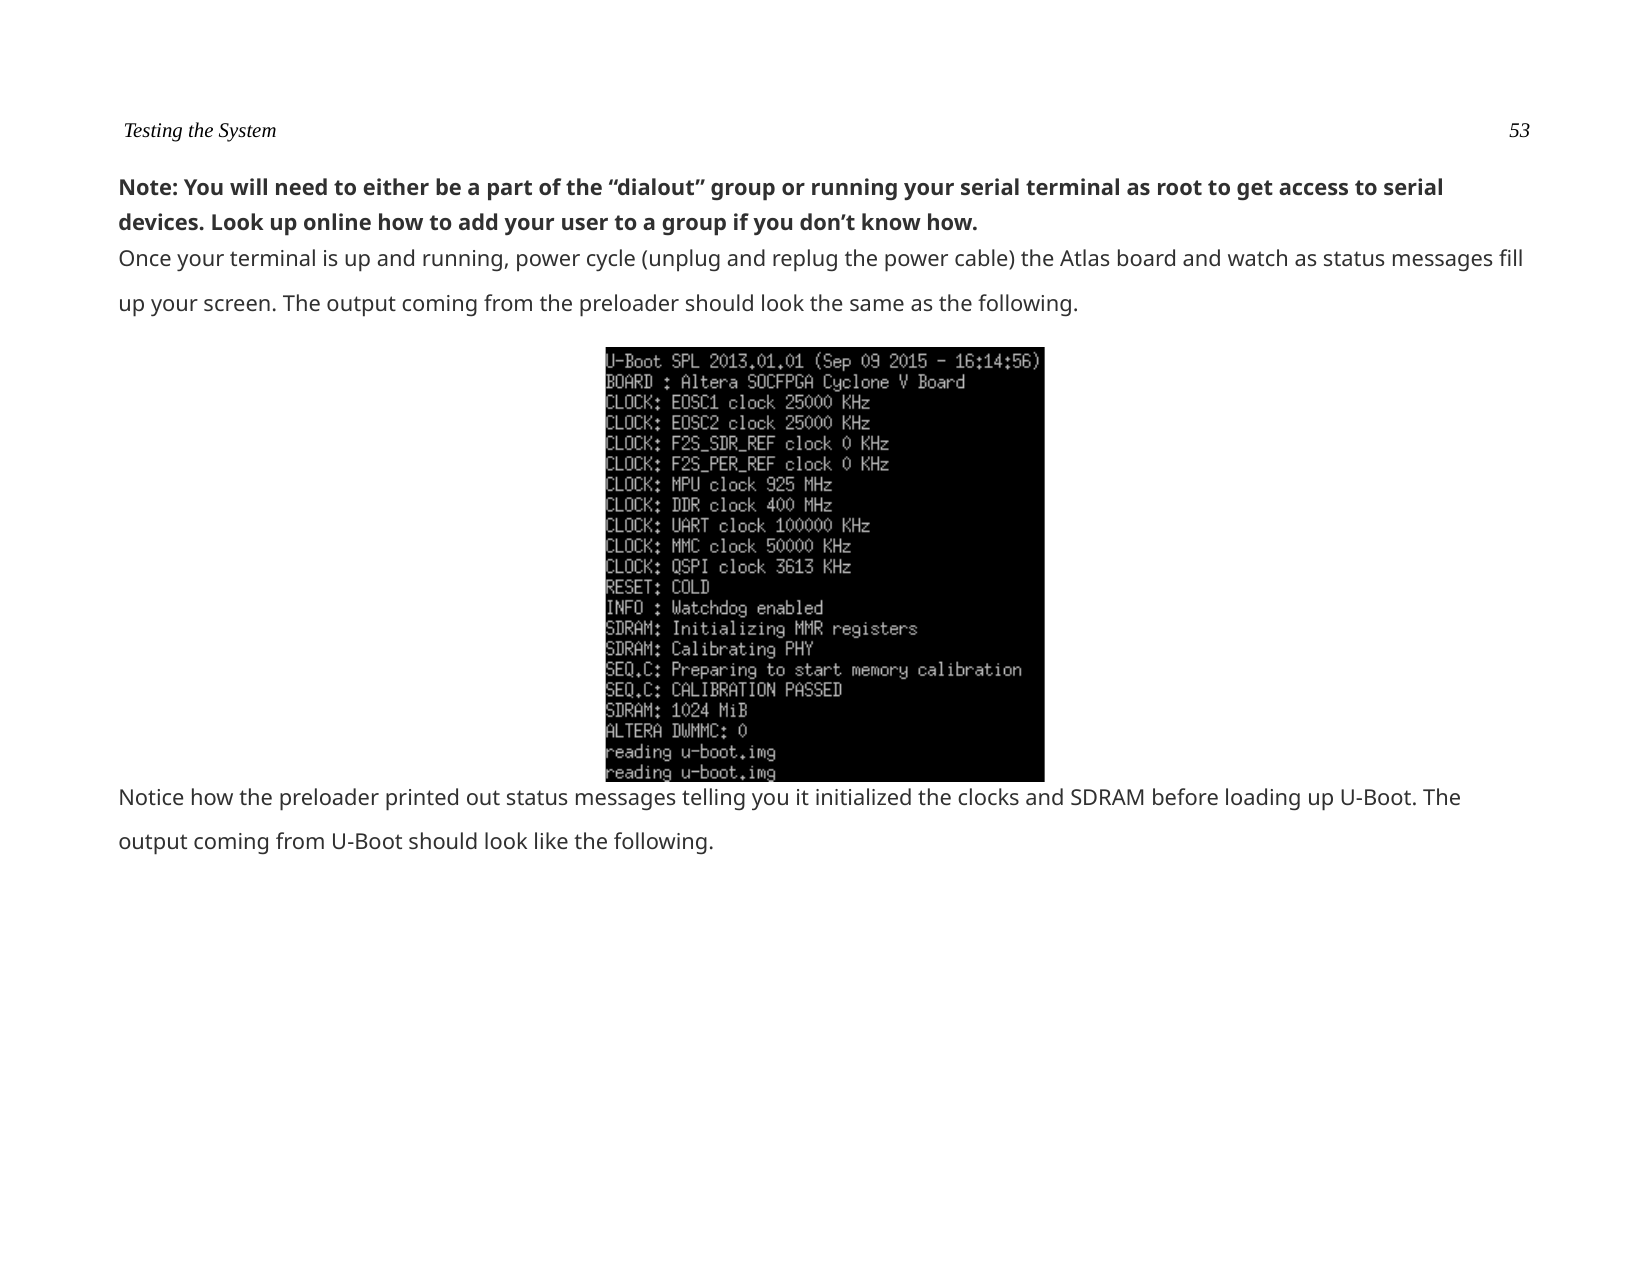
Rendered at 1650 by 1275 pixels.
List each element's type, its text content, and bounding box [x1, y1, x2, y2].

text Note: You will need to either be a part of the “dialout” group or running your serial terminal as root to get access to serial devices. Look up online how to add your user to a group if you don’t know how. [118, 172, 1532, 237]
text Once your terminal is up and running, power cycle (unplug and replug the power cable) the Atlas board and watch as status messages fill up your screen. The output coming from the preloader should look the same as the following. [118, 243, 1532, 318]
text Notice how the preloader printed out status messages telling you it initialized the clocks and SDRAM before loading up U-Boot. The output coming from U-Boot should look like the following. [118, 781, 1532, 856]
picture [605, 347, 1045, 782]
